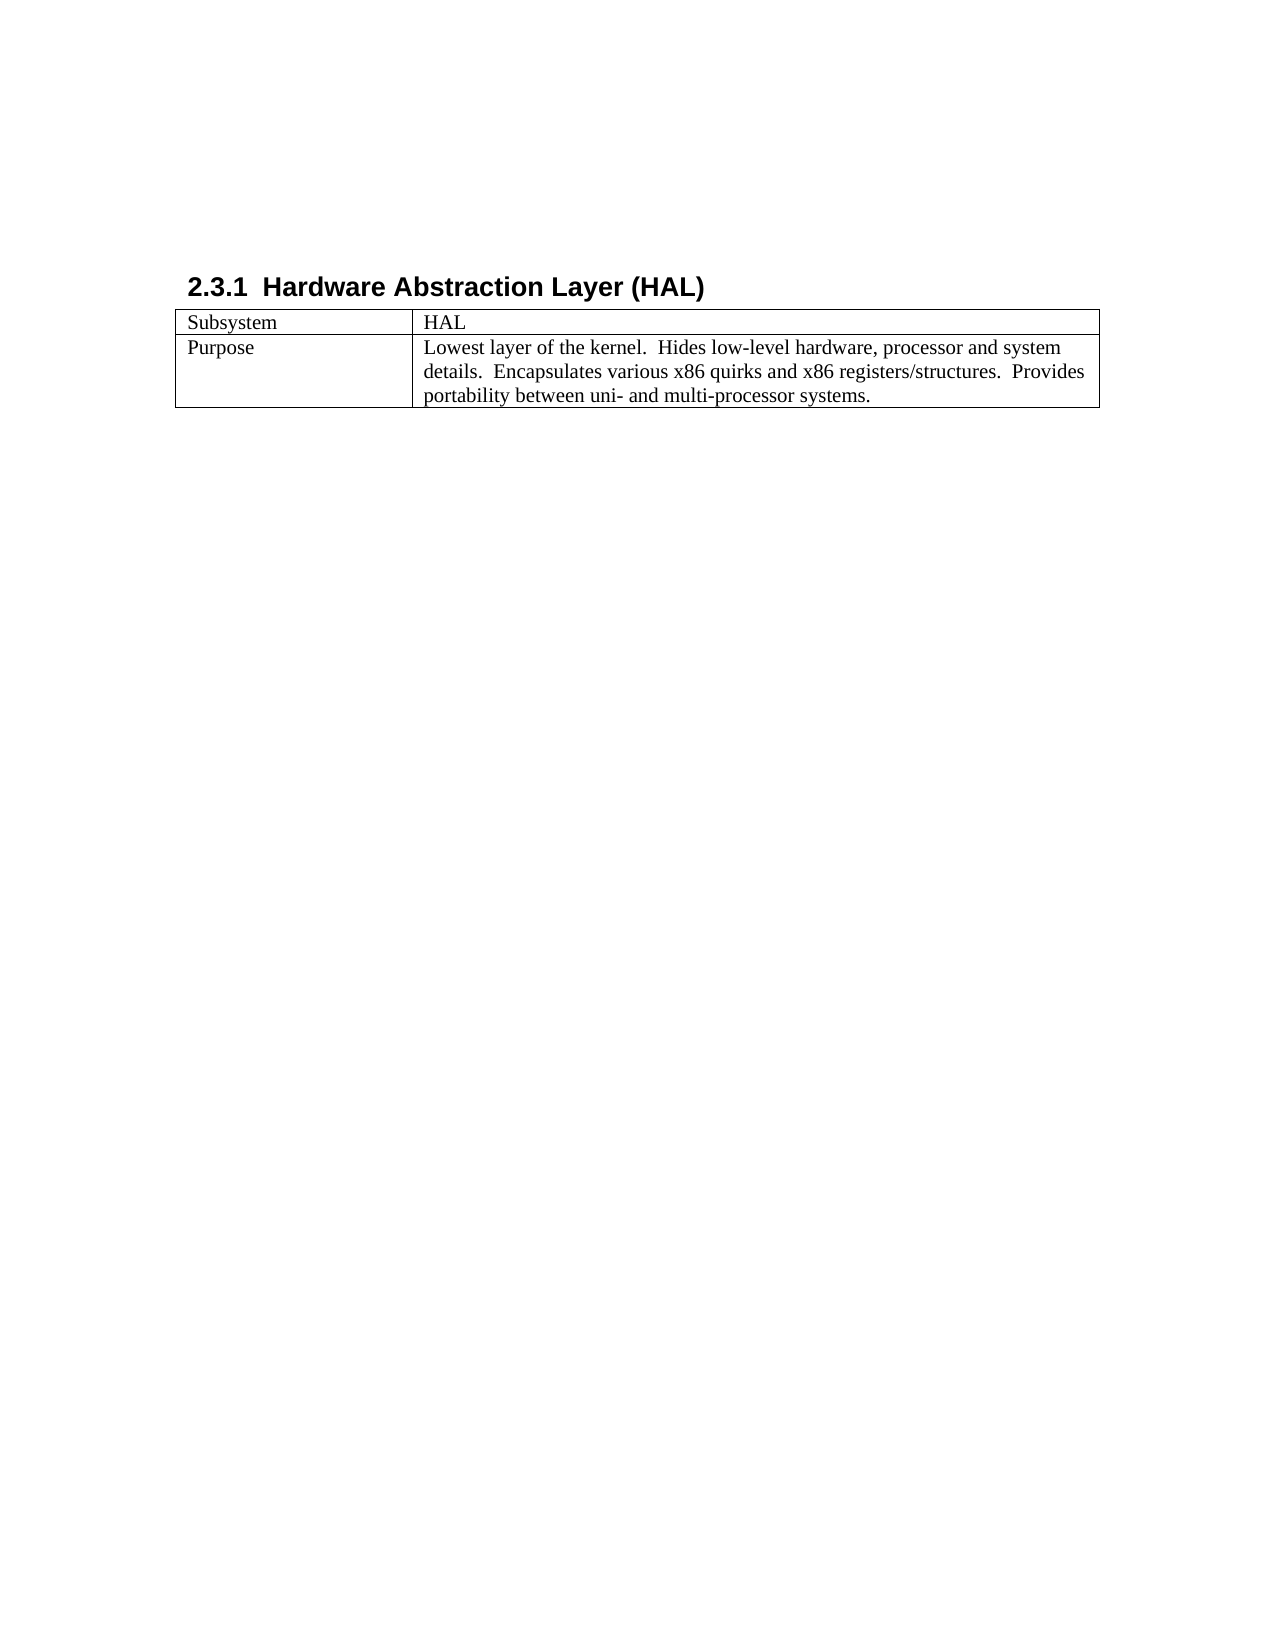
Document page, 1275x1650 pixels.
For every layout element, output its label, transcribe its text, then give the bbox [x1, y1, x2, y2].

table_cell Lowest layer of the kernel. Hides low-level hardware, processor and system details. Encapsulates various x86 quirks and x86 registers/structures. Provides portability between uni- and multi-processor systems. [413, 335, 1099, 407]
subtitle Hardware Abstraction Layer (HAL) [187, 271, 1087, 302]
table_cell Purpose [176, 335, 412, 407]
table_header Subsystem [176, 310, 412, 334]
table_header HAL [413, 310, 1099, 334]
